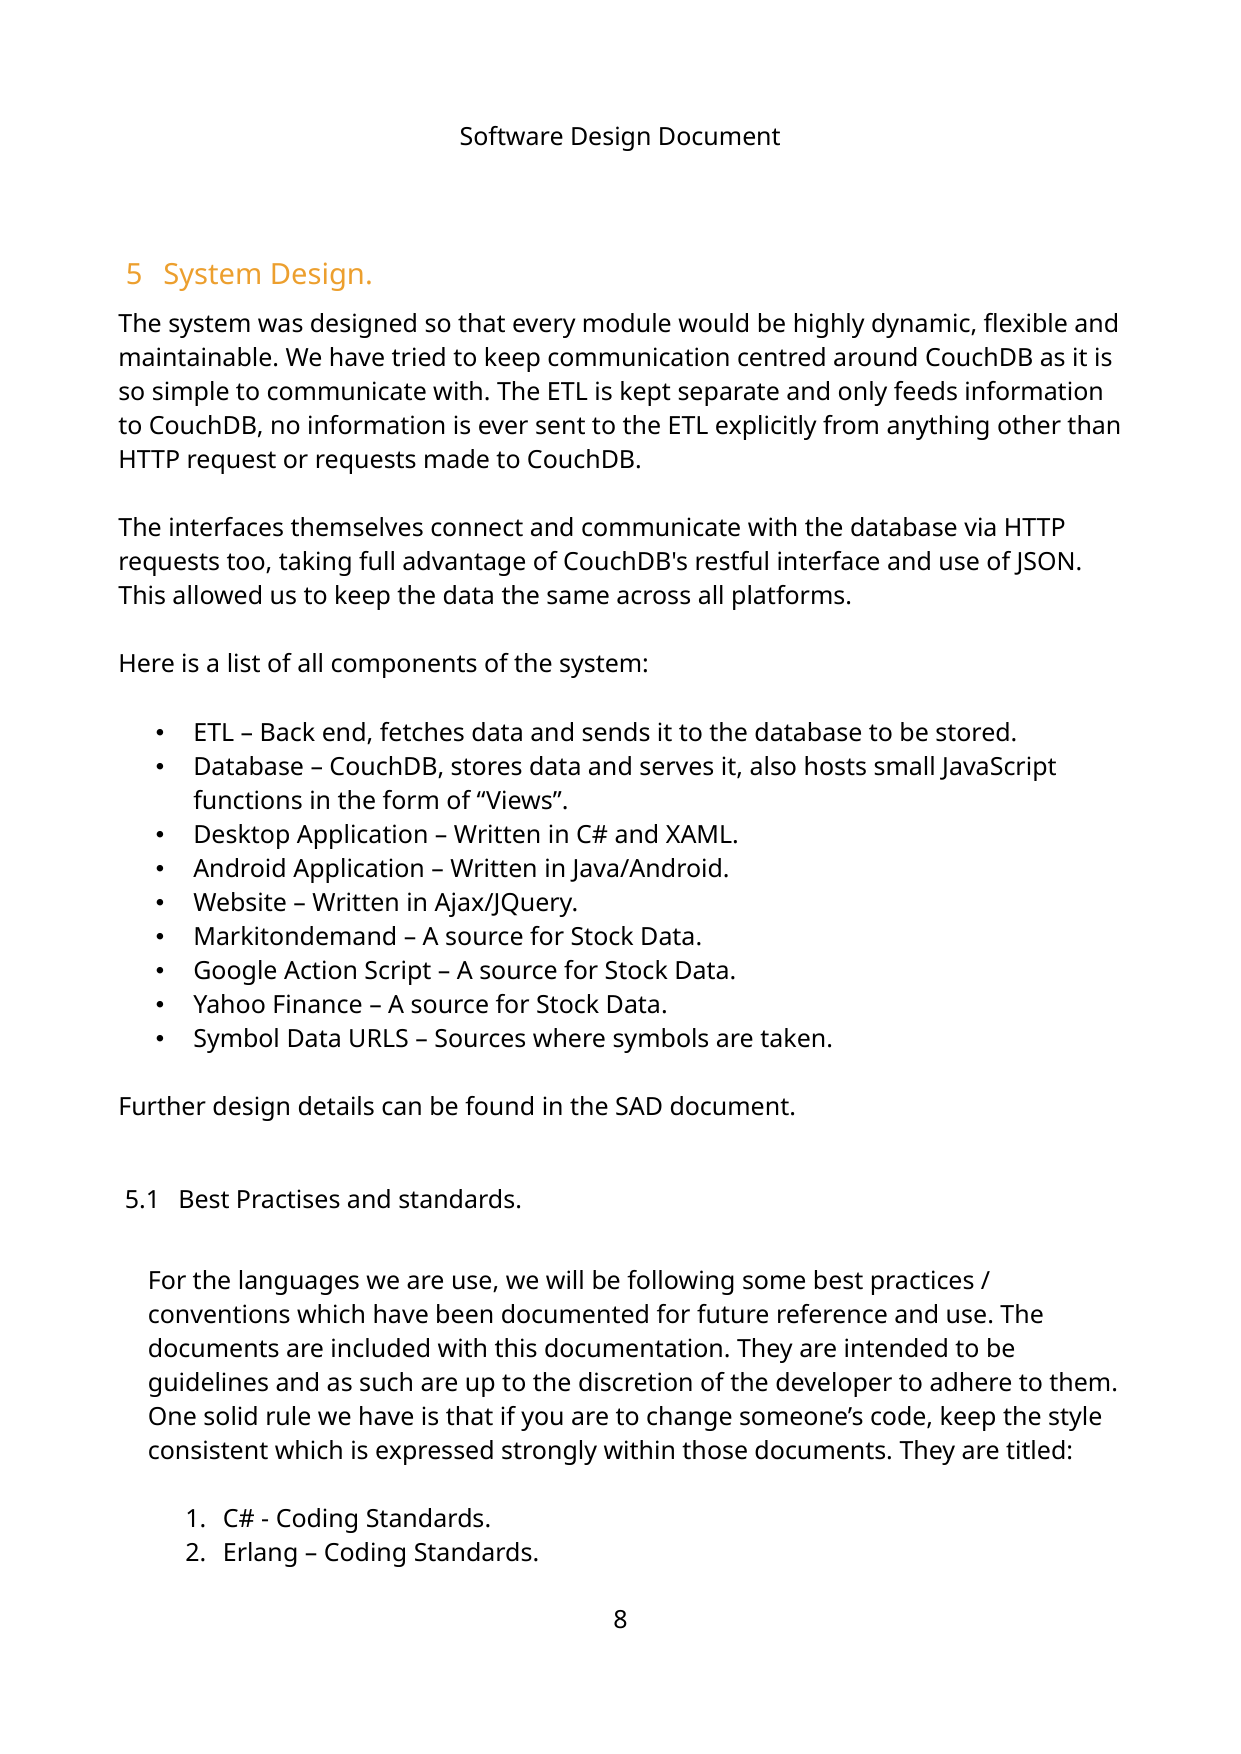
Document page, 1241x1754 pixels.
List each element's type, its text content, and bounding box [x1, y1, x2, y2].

text The system was designed so that every module would be highly dynamic, flexible and maintainable. We have tried to keep communication centred around CouchDB as it is so simple to communicate with. The ETL is kept separate and only feeds information to CouchDB, no information is ever sent to the ETL explicitly from anything other than HTTP request or requests made to CouchDB. The interfaces themselves connect and communicate with the database via HTTP requests too, taking full advantage of CouchDB's restful interface and use of JSON. This allowed us to keep the data the same across all platforms. [118, 305, 1122, 612]
text Here is a list of all components of the system: [118, 646, 1122, 680]
list Google Action Script – A source for Stock Data. [156, 953, 1122, 987]
list Database – CouchDB, stores data and serves it, also hosts small JavaScript functions in the form of “Views”. [156, 748, 1122, 816]
list Symbol Data URLS – Sources where symbols are taken. [156, 1021, 1122, 1055]
list Android Application – Written in Java/Android. [156, 850, 1122, 884]
list Markitondemand – A source for Stock Data. [156, 918, 1122, 953]
subtitle Best Practises and standards. [118, 1182, 1122, 1216]
subtitle System Design. [118, 253, 1122, 293]
text Further design details can be found in the SAD document. [118, 1089, 1122, 1123]
list Website – Written in Ajax/JQuery. [156, 884, 1122, 918]
text For the languages we are use, we will be following some best practices / conventions which have been documented for future reference and use. The documents are included with this documentation. They are intended to be guidelines and as such are up to the discretion of the developer to adhere to them. One solid rule we have is that if you are to change someone’s code, keep the style consistent which is expressed strongly within those documents. They are titled: [148, 1263, 1122, 1467]
list Erlang – Coding Standards. [185, 1535, 1122, 1569]
list ETL – Back end, fetches data and sends it to the database to be stored. [156, 714, 1122, 748]
list Yahoo Finance – A source for Stock Data. [156, 987, 1122, 1021]
list C# - Coding Standards. [185, 1501, 1122, 1535]
list Desktop Application – Written in C# and XAML. [156, 816, 1122, 850]
